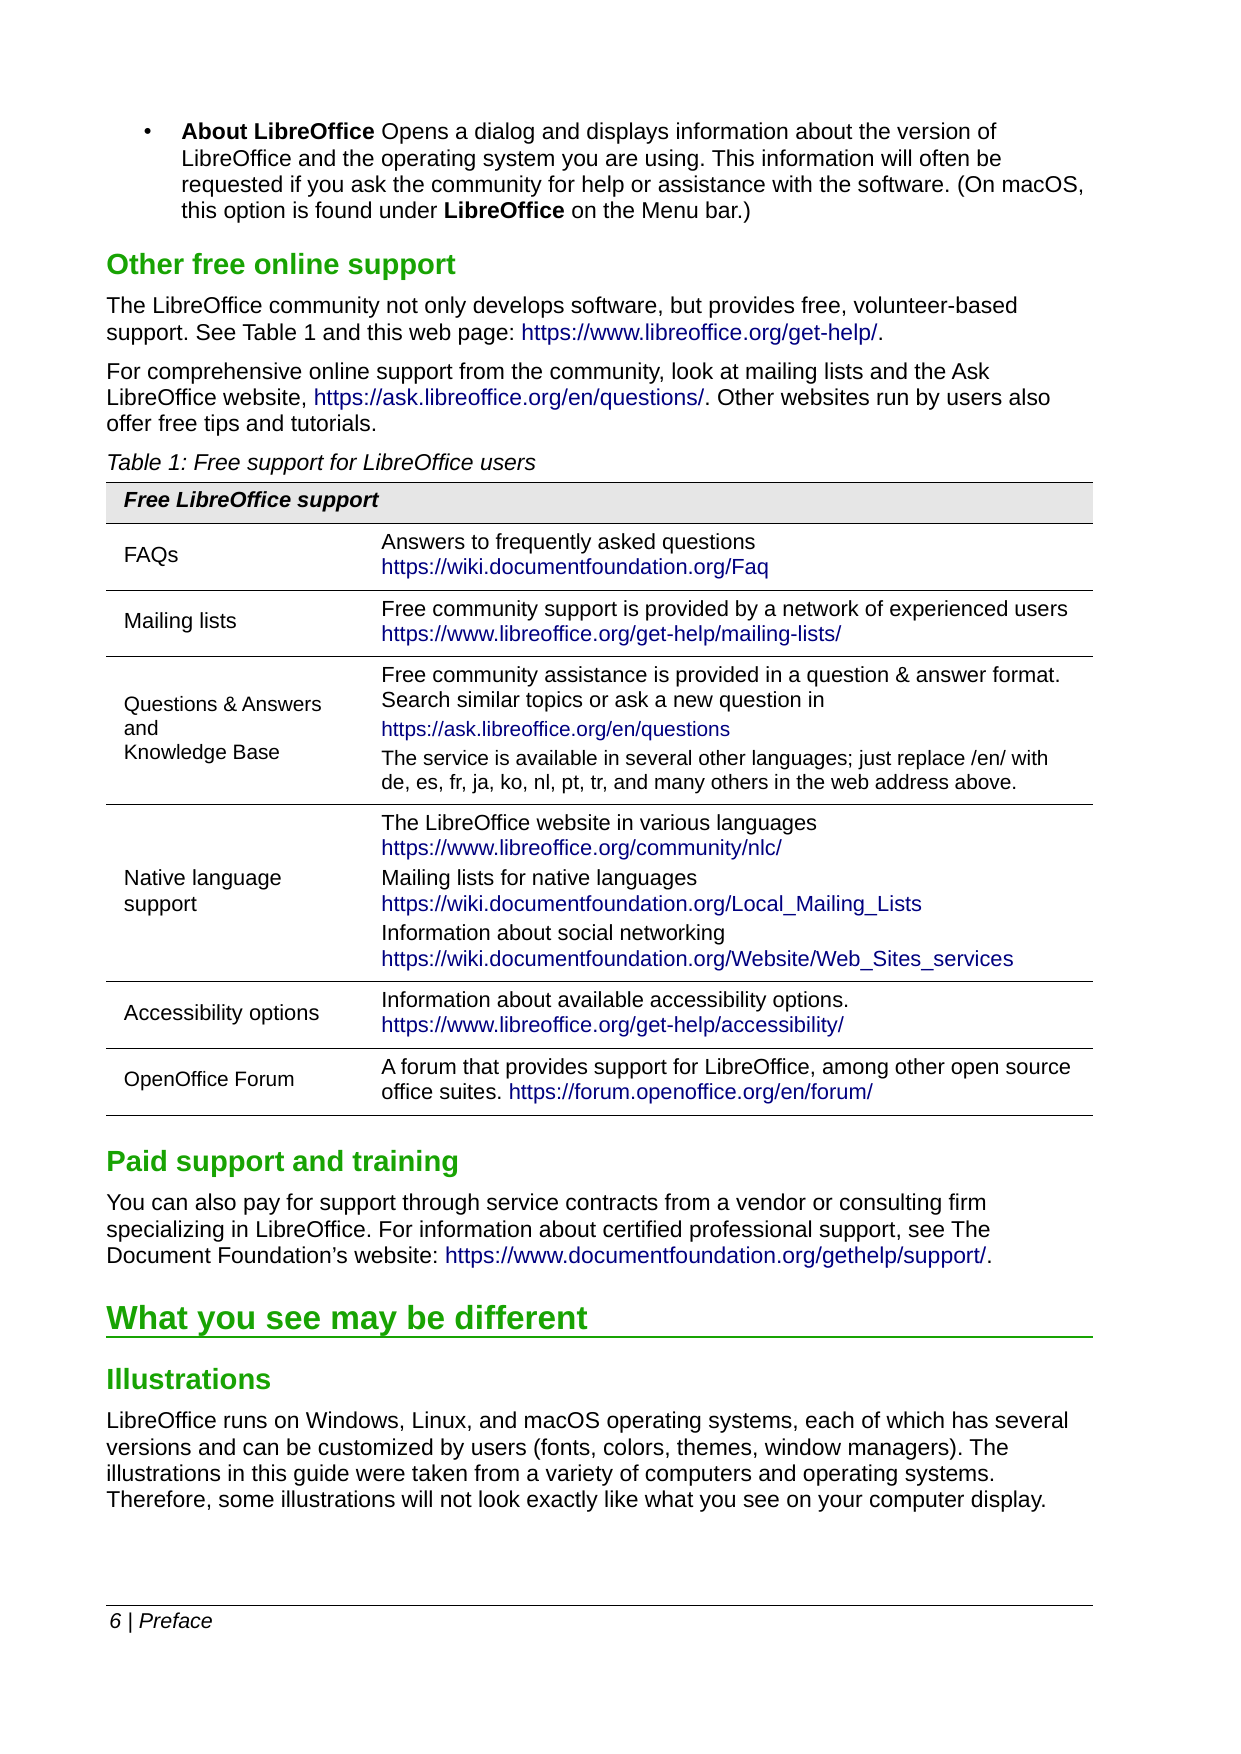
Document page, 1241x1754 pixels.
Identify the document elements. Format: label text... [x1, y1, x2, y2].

table_cell Free community support is provided by a network of experienced users https://www.libreoffice.org/get-help/mailing-lists/ [364, 591, 1093, 656]
table_cell The LibreOffice website in various languages https://www.libreoffice.org/community/nlc/ Mailing lists for native languages https://wiki.documentfoundation.org/Local_Mailing_Lists Information about social networking https://wiki.documentfoundation.org/Website/Web_Sites_services [364, 805, 1093, 981]
table_cell Answers to frequently asked questions https://wiki.documentfoundation.org/Faq [364, 524, 1093, 590]
table_cell Mailing lists [106, 591, 364, 656]
table_cell Accessibility options [106, 982, 364, 1048]
subtitle Other free online support [106, 247, 1093, 281]
text You can also pay for support through service contracts from a vendor or consulting firm specializing in LibreOffice. For information about certified professional support, see The Document Foundation’s website: https://www.documentfoundation.org/gethelp/support/. [106, 1189, 1093, 1268]
subtitle What you see may be different [106, 1298, 1093, 1336]
table_cell Native language support [106, 805, 364, 981]
text The LibreOffice community not only develops software, but provides free, volunteer-based support. See Table 1 and this web page: https://www.libreoffice.org/get-help/. [106, 292, 1093, 345]
text Table 1: Free support for LibreOffice users [106, 449, 1093, 476]
table_cell Free community assistance is provided in a question & answer format. Search similar topics or ask a new question in https://ask.libreoffice.org/en/questions The service is available in several other languages; just replace /en/ with de, es, fr, ja, ko, nl, pt, tr, and many others in the web address above. [364, 657, 1093, 804]
table_cell A forum that provides support for LibreOffice, among other open source office suites. https://forum.openoffice.org/en/forum/ [364, 1049, 1093, 1114]
text For comprehensive online support from the community, look at mailing lists and the Ask LibreOffice website, https://ask.libreoffice.org/en/questions/. Other websites run by users also offer free tips and tutorials. [106, 358, 1093, 437]
table_cell OpenOffice Forum [106, 1049, 364, 1114]
table_cell FAQs [106, 524, 364, 590]
table_cell Information about available accessibility options. https://www.libreoffice.org/get-help/accessibility/ [364, 982, 1093, 1048]
table_cell Questions & Answers and Knowledge Base [106, 657, 364, 804]
list About LibreOffice Opens a dialog and displays information about the version of LibreOffice and the operating system you are using. This information will often be requested if you ask the community for help or assistance with the software. (On macOS, this option is found under LibreOffice on the Menu bar.) [144, 118, 1093, 223]
text LibreOffice runs on Windows, Linux, and macOS operating systems, each of which has several versions and can be customized by users (fonts, colors, themes, window managers). The illustrations in this guide were taken from a variety of computers and operating systems. Therefore, some illustrations will not look exactly like what you see on your computer display. [106, 1407, 1093, 1513]
subtitle Paid support and training [106, 1144, 1093, 1178]
subtitle Illustrations [106, 1362, 1093, 1396]
table_header Free LibreOffice support [106, 483, 1093, 523]
